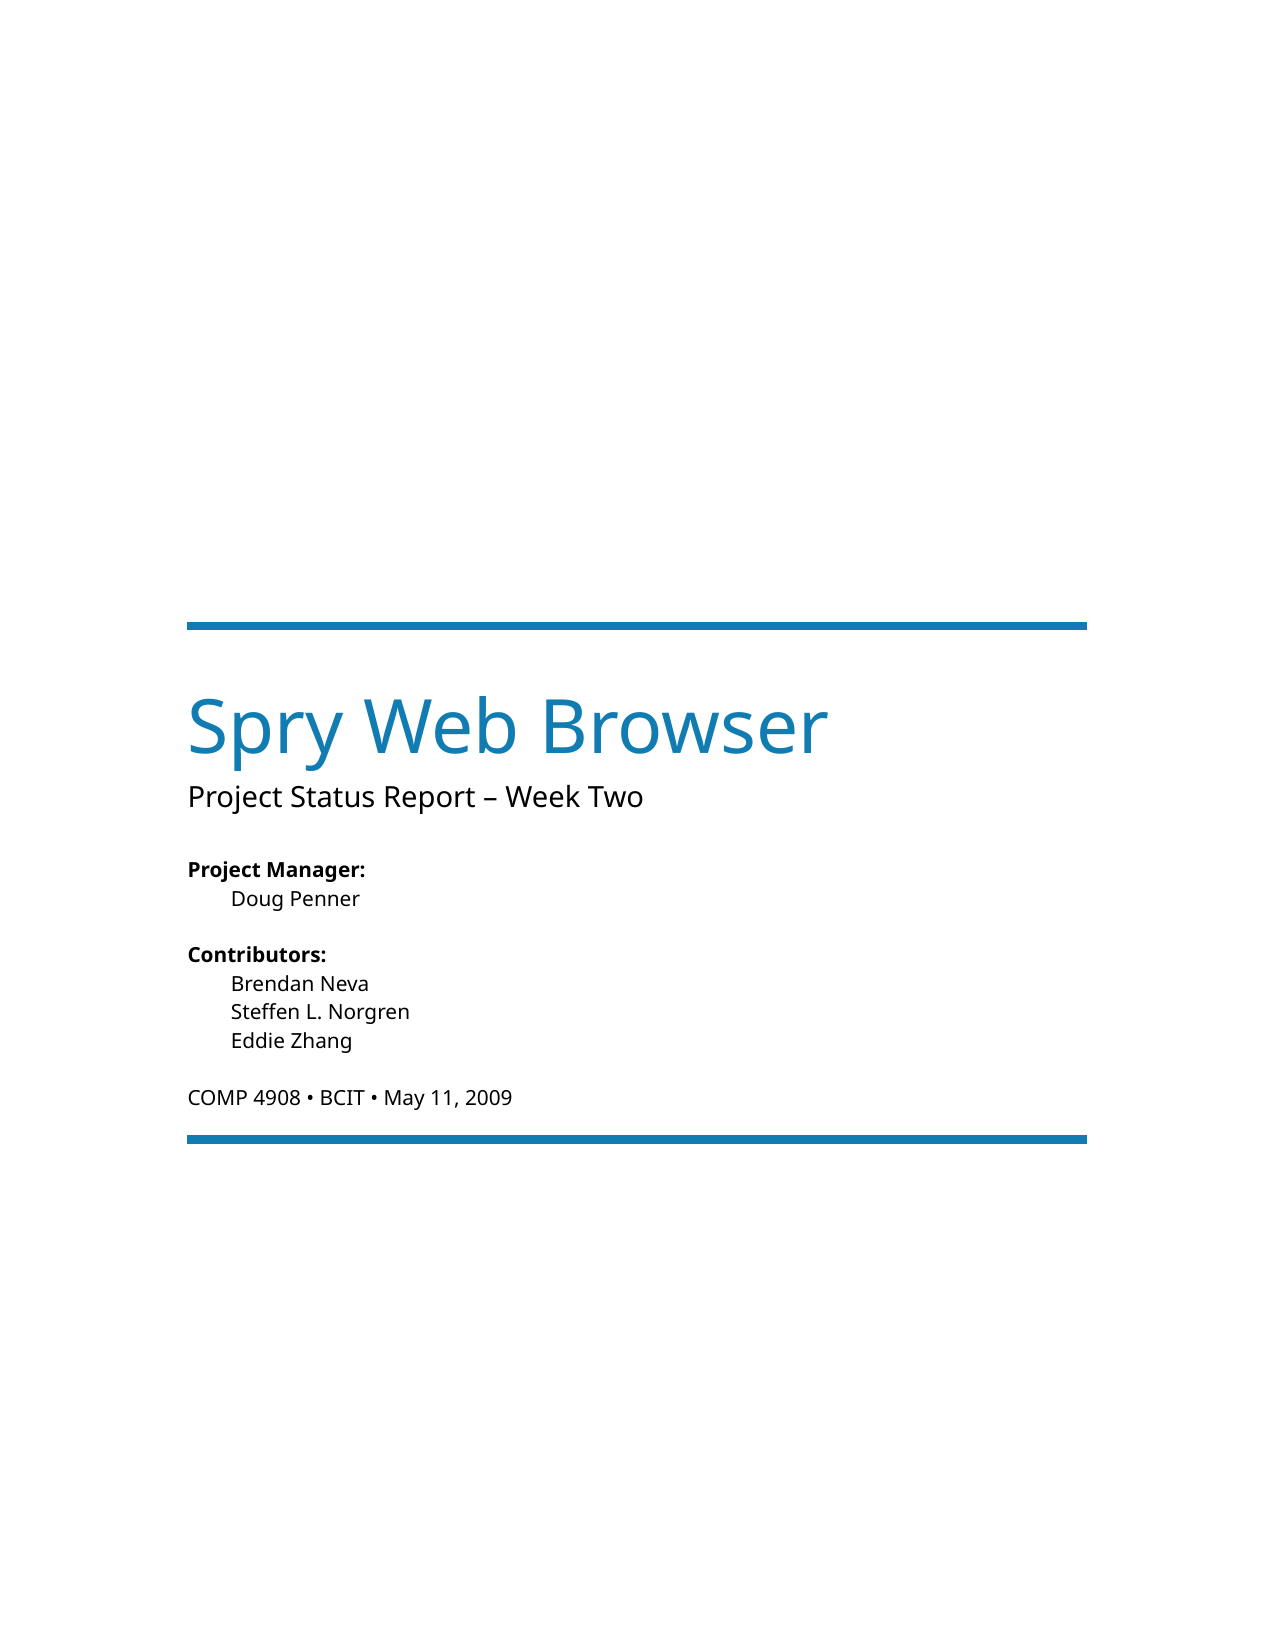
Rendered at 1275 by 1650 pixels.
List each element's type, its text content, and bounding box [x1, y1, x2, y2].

title Spry Web Browser [187, 674, 1087, 776]
text Doug Penner [187, 884, 1087, 912]
title Project Status Report – Week Two [187, 776, 1087, 816]
text Brendan Neva [187, 969, 1087, 997]
text COMP 4908 • BCIT • May 11, 2009 [187, 1083, 1087, 1111]
text Eddie Zhang [187, 1026, 1087, 1054]
text Project Manager: [187, 855, 1087, 884]
text Steffen L. Norgren [187, 997, 1087, 1026]
text Contributors: [187, 941, 1087, 969]
